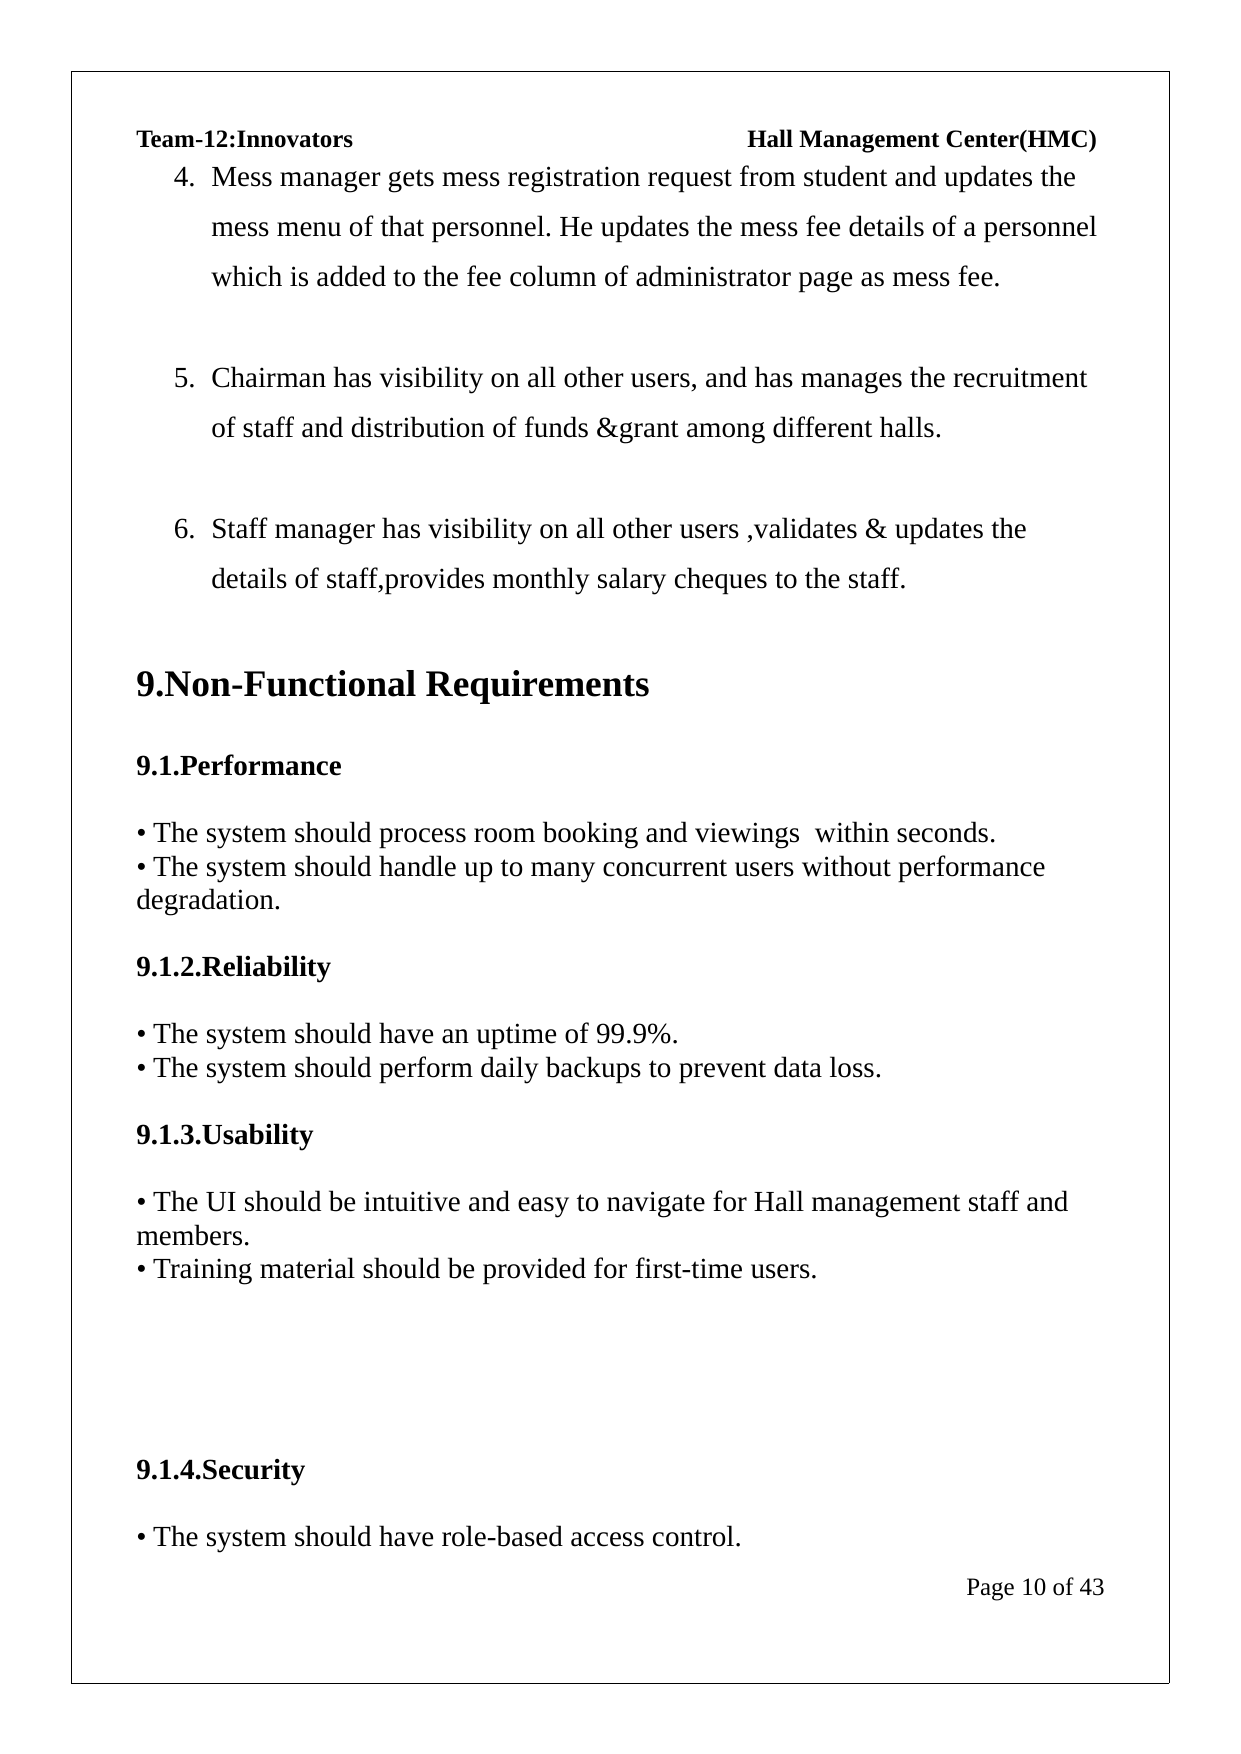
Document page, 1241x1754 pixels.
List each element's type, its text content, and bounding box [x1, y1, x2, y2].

text • Training material should be provided for first-time users. [136, 1251, 1104, 1285]
text • The system should have role-based access control. [136, 1519, 1104, 1553]
text • The system should handle up to many concurrent users without performance [136, 849, 1104, 882]
text 9.1.4.Security [136, 1452, 1104, 1486]
text • The system should have an uptime of 99.9%. [136, 1016, 1104, 1050]
text • The UI should be intuitive and easy to navigate for Hall management staff and members. [136, 1184, 1104, 1251]
list Chairman has visibility on all other users, and has manages the recruitment of staff and distribution of funds &grant among different halls. [173, 360, 1104, 444]
list Staff manager has visibility on all other users ,validates & updates the details of staff,provides monthly salary cheques to the staff. [173, 511, 1104, 595]
text • The system should process room booking and viewings within seconds. [136, 815, 1104, 849]
list Mess manager gets mess registration request from student and updates the mess menu of that personnel. He updates the mess fee details of a personnel which is added to the fee column of administrator page as mess fee. [173, 159, 1104, 293]
text degradation. [136, 882, 1104, 916]
text 9.1.2.Reliability [136, 949, 1104, 983]
text • The system should perform daily backups to prevent data loss. [136, 1050, 1104, 1083]
text 9.Non-Functional Requirements [136, 662, 1104, 705]
text 9.1.Performance [136, 748, 1104, 782]
text 9.1.3.Usability [136, 1117, 1104, 1151]
